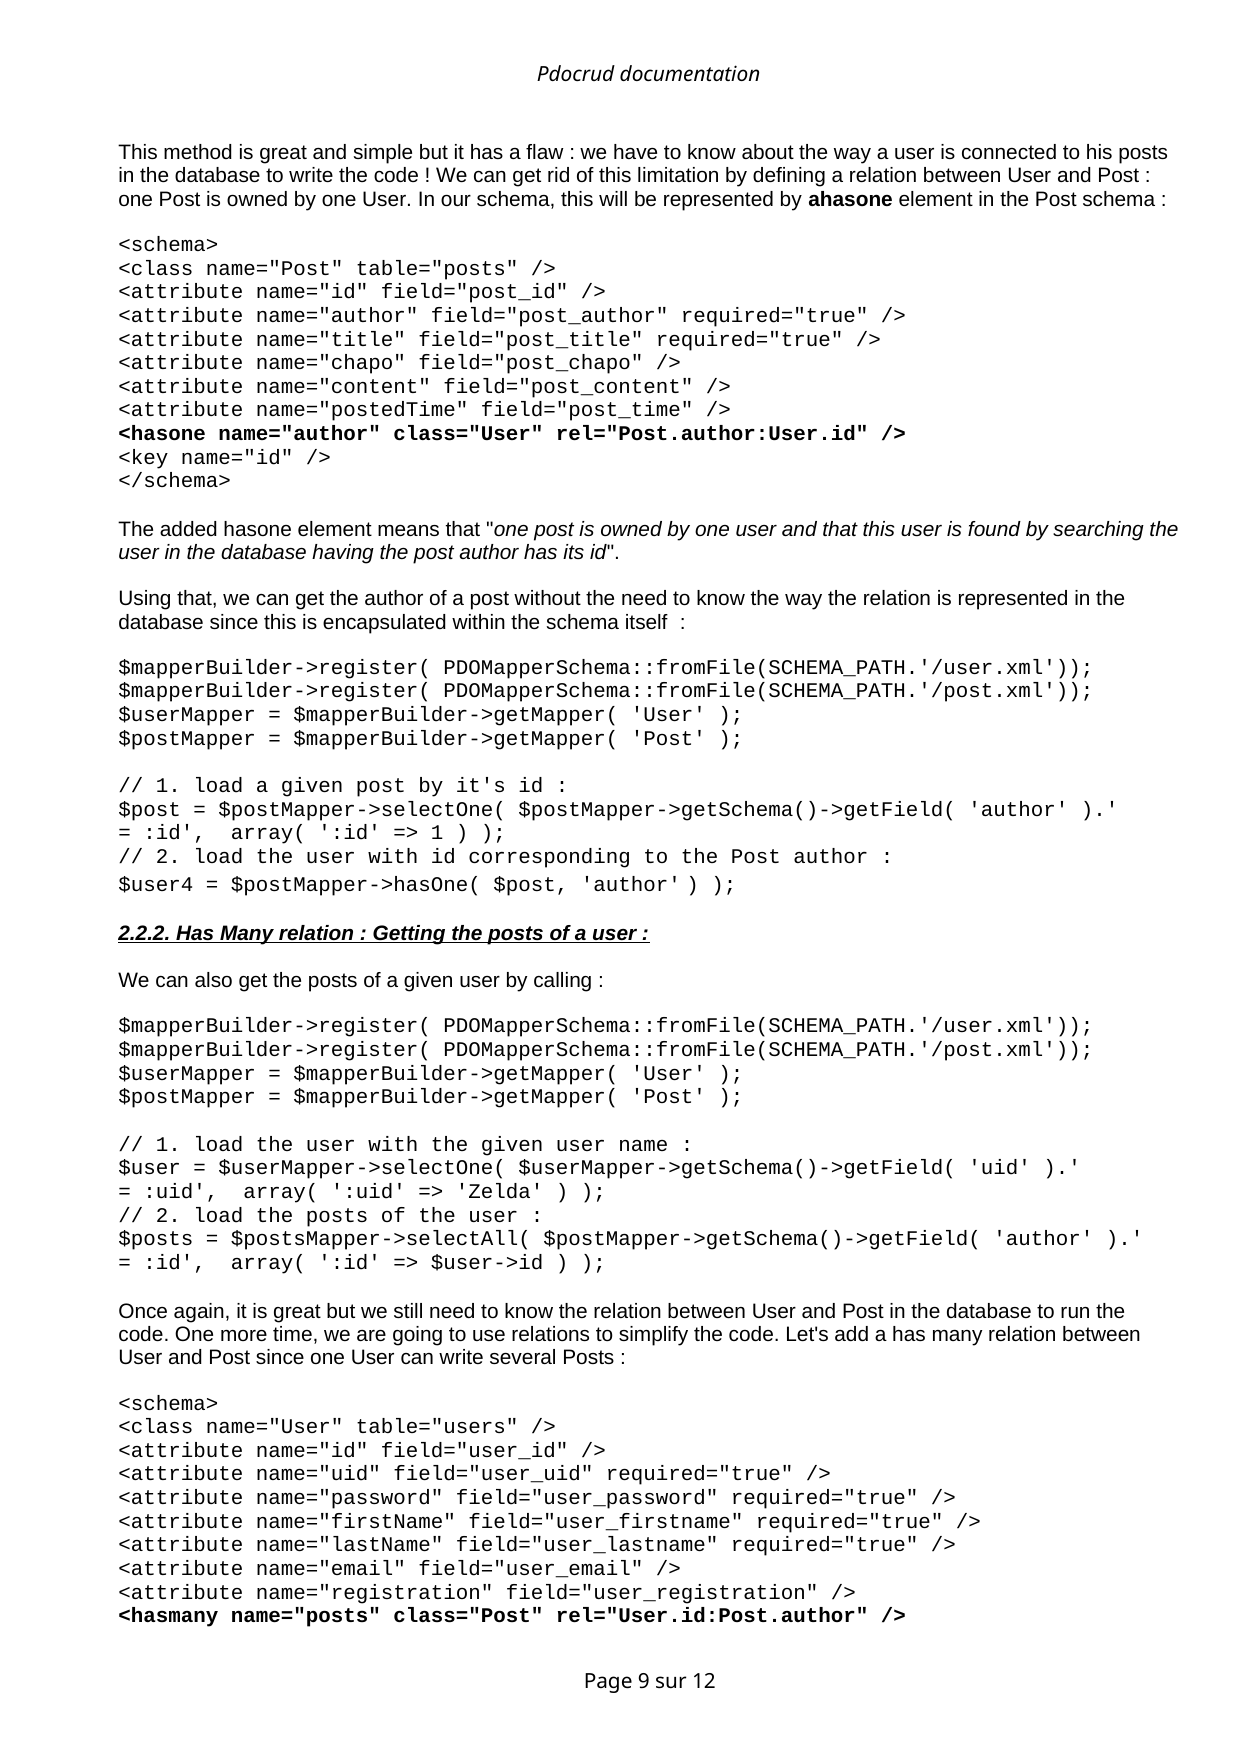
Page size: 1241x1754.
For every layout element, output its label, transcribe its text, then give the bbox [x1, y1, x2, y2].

text This method is great and simple but it has a flaw : we have to know about the way a user is connected to his posts in the database to write the code ! We can get rid of this limitation by defining a relation between User and Post : one Post is owned by one User. In our schema, this will be represented by ahasone element in the Post schema : <schema> <class name="Post" table="posts" /> <attribute name="id" field="post_id" /> <attribute name="author" field="post_author" required="true" /> <attribute name="title" field="post_title" required="true" /> <attribute name="chapo" field="post_chapo" /> <attribute name="content" field="post_content" /> <attribute name="postedTime" field="post_time" /> <hasone name="author" class="User" rel="Post.author:User.id" /> <key name="id" /> </schema> The added hasone element means that "one post is owned by one user and that this user is found by searching the user in the database having the post author has its id". Using that, we can get the author of a post without the need to know the way the relation is represented in the database since this is encapsulated within the schema itself : $mapperBuilder->register( PDOMapperSchema::fromFile(SCHEMA_PATH.'/user.xml')); $mapperBuilder->register( PDOMapperSchema::fromFile(SCHEMA_PATH.'/post.xml')); $userMapper = $mapperBuilder->getMapper( 'User' ); $postMapper = $mapperBuilder->getMapper( 'Post' ); // 1. load a given post by it's id : $post = $postMapper->selectOne( $postMapper->getSchema()->getField( 'author' ).' = :id', array( ':id' => 1 ) ); // 2. load the user with id corresponding to the Post author : $user4 = $postMapper->hasOne( $post, 'author' ) ); 2.2.2. Has Many relation : Getting the posts of a user : We can also get the posts of a given user by calling : $mapperBuilder->register( PDOMapperSchema::fromFile(SCHEMA_PATH.'/user.xml')); $mapperBuilder->register( PDOMapperSchema::fromFile(SCHEMA_PATH.'/post.xml')); $userMapper = $mapperBuilder->getMapper( 'User' ); $postMapper = $mapperBuilder->getMapper( 'Post' ); // 1. load the user with the given user name : $user = $userMapper->selectOne( $userMapper->getSchema()->getField( 'uid' ).' = :uid', array( ':uid' => 'Zelda' ) ); // 2. load the posts of the user : $posts = $postsMapper->selectAll( $postMapper->getSchema()->getField( 'author' ).' = :id', array( ':id' => $user->id ) ); Once again, it is great but we still need to know the relation between User and Post in the database to run the code. One more time, we are going to use relations to simplify the code. Let's add a has many relation between User and Post since one User can write several Posts : <schema> <class name="User" table="users" /> <attribute name="id" field="user_id" /> <attribute name="uid" field="user_uid" required="true" /> <attribute name="password" field="user_password" required="true" /> <attribute name="firstName" field="user_firstname" required="true" /> <attribute name="lastName" field="user_lastname" required="true" /> <attribute name="email" field="user_email" /> <attribute name="registration" field="user_registration" /> <hasmany name="posts" class="Post" rel="User.id:Post.author" /> [118, 117, 1181, 1629]
